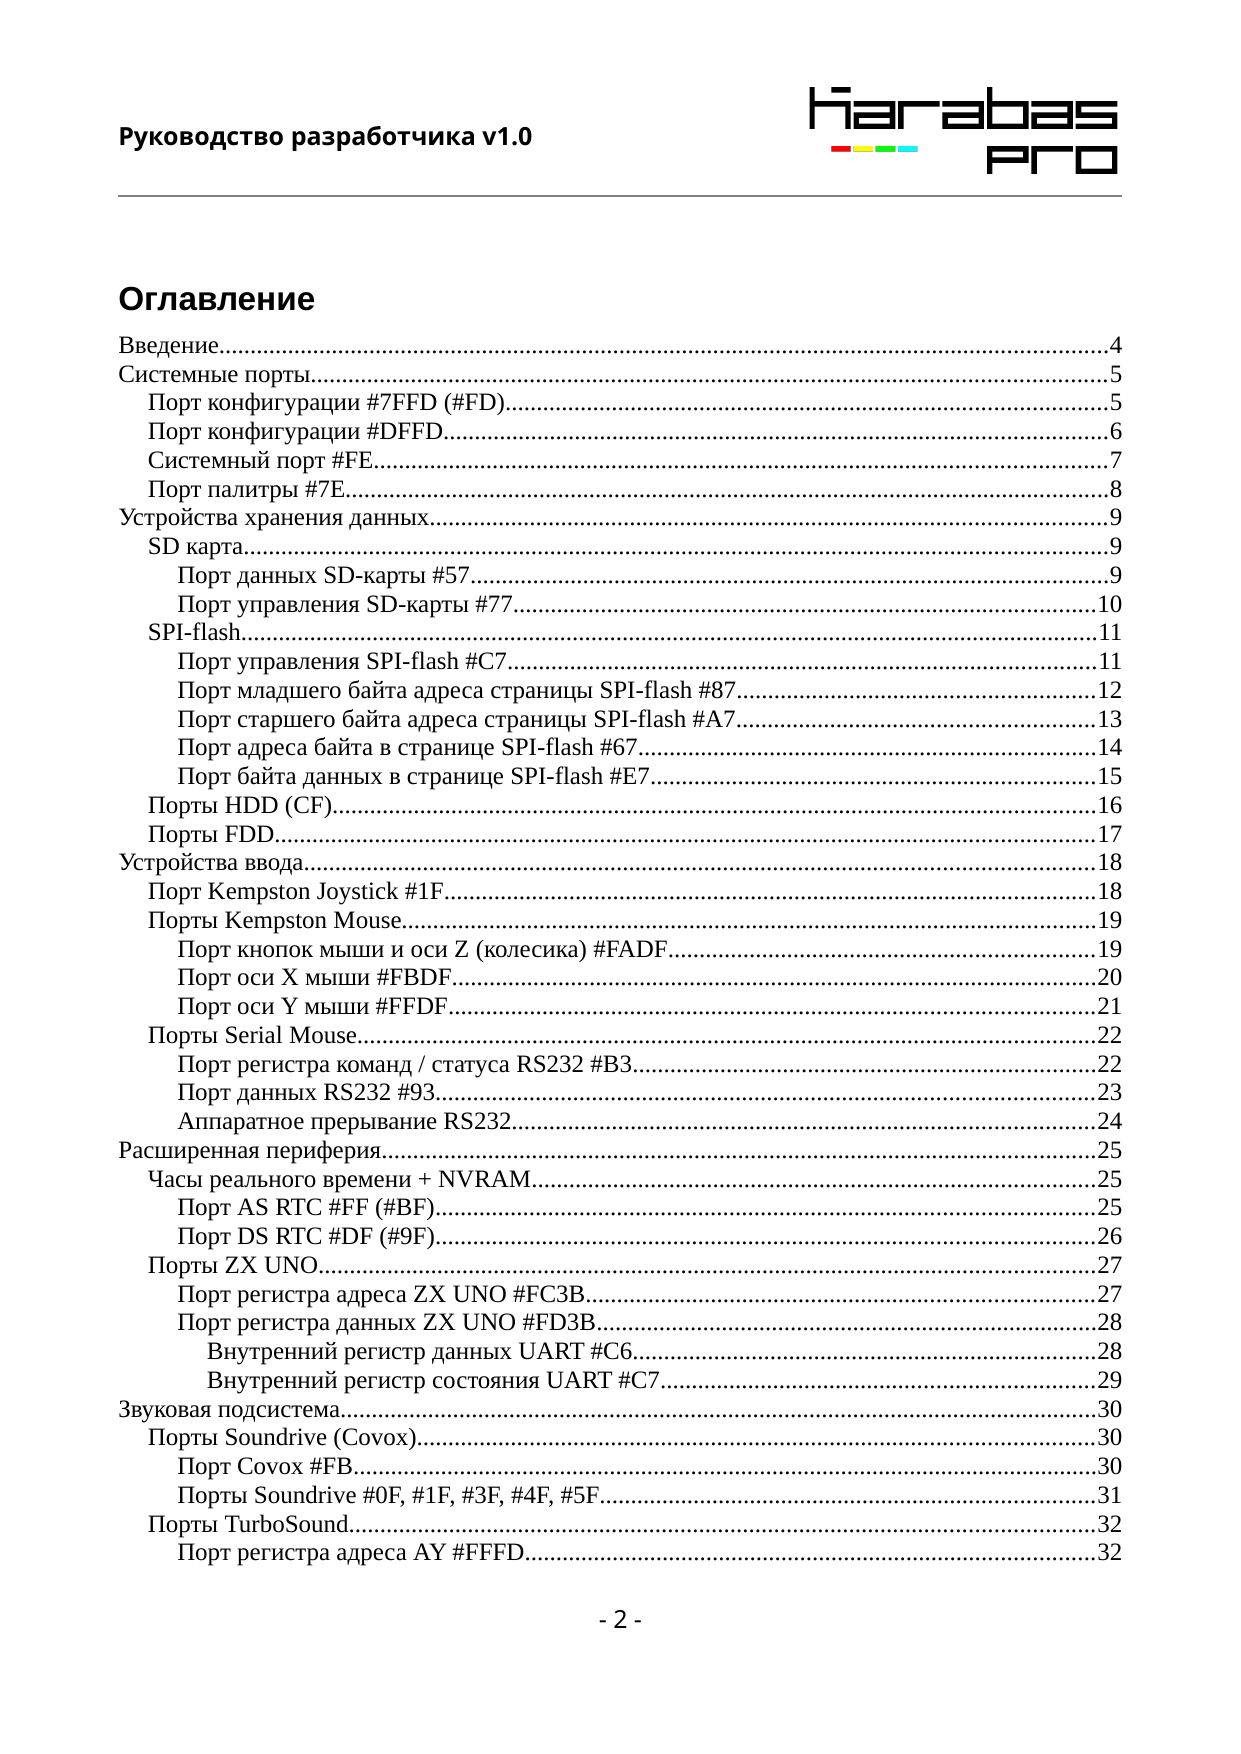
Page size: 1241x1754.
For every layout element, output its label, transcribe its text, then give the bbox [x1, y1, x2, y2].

text Порт данных RS232 #93 23 [177, 1077, 1122, 1106]
text Порт управления SPI-flash #C7 11 [177, 646, 1122, 675]
text Порт данных SD-карты #57 9 [177, 560, 1122, 589]
text Системные порты 5 [118, 359, 1122, 387]
text Порт адреса байта в странице SPI-flash #67 14 [177, 732, 1122, 761]
text Расширенная периферия 25 [118, 1135, 1122, 1164]
text Порт старшего байта адреса страницы SPI-flash #A7 13 [177, 704, 1122, 732]
text Порт AS RTC #FF (#BF) 25 [177, 1192, 1122, 1221]
text Порт регистра адреса AY #FFFD 32 [177, 1537, 1122, 1566]
text Устройства ввода 18 [118, 847, 1122, 876]
text SD карта 9 [148, 531, 1122, 560]
text Порт байта данных в странице SPI-flash #E7 15 [177, 761, 1122, 790]
text Порт оси Y мыши #FFDF 21 [177, 991, 1122, 1020]
text Устройства хранения данных 9 [118, 502, 1122, 531]
text Порт палитры #7E 8 [148, 474, 1122, 502]
text Порты HDD (CF) 16 [148, 790, 1122, 819]
text Порт конфигурации #DFFD 6 [148, 416, 1122, 445]
text Порты ZX UNO 27 [148, 1250, 1122, 1279]
text Порты TurboSound 32 [148, 1509, 1122, 1537]
text Системный порт #FE 7 [148, 445, 1122, 474]
text Порт регистра адреса ZX UNO #FC3B 27 [177, 1279, 1122, 1307]
text Внутренний регистр данных UART #C6 28 [207, 1336, 1122, 1365]
text Порт управления SD-карты #77 10 [177, 589, 1122, 617]
text Порты FDD 17 [148, 819, 1122, 847]
text Порт регистра команд / статуса RS232 #B3 22 [177, 1049, 1122, 1077]
text Порт DS RTC #DF (#9F) 26 [177, 1221, 1122, 1250]
text Порт Covox #FB 30 [177, 1451, 1122, 1480]
text Порты Soundrive #0F, #1F, #3F, #4F, #5F 31 [177, 1480, 1122, 1509]
text Порты Soundrive (Covox) 30 [148, 1422, 1122, 1451]
text Порт младшего байта адреса страницы SPI-flash #87 12 [177, 675, 1122, 704]
picture [809, 84, 1120, 174]
text Аппаратное прерывание RS232 24 [177, 1106, 1122, 1135]
text Порт кнопок мыши и оси Z (колесика) #FADF 19 [177, 934, 1122, 962]
text Порт оси X мыши #FBDF 20 [177, 962, 1122, 991]
subtitle Оглавление [118, 279, 1122, 317]
text Часы реального времени + NVRAM 25 [148, 1164, 1122, 1192]
text SPI-flash 11 [148, 617, 1122, 646]
text Внутренний регистр состояния UART #C7 29 [207, 1365, 1122, 1394]
text Порт Kempston Joystick #1F 18 [148, 876, 1122, 905]
text Порты Kempston Mouse 19 [148, 905, 1122, 934]
text Порт конфигурации #7FFD (#FD) 5 [148, 387, 1122, 416]
text Порт регистра данных ZX UNO #FD3B 28 [177, 1307, 1122, 1336]
text Введение 4 [118, 330, 1122, 359]
text Порты Serial Mouse 22 [148, 1020, 1122, 1049]
text Звуковая подсистема 30 [118, 1394, 1122, 1422]
